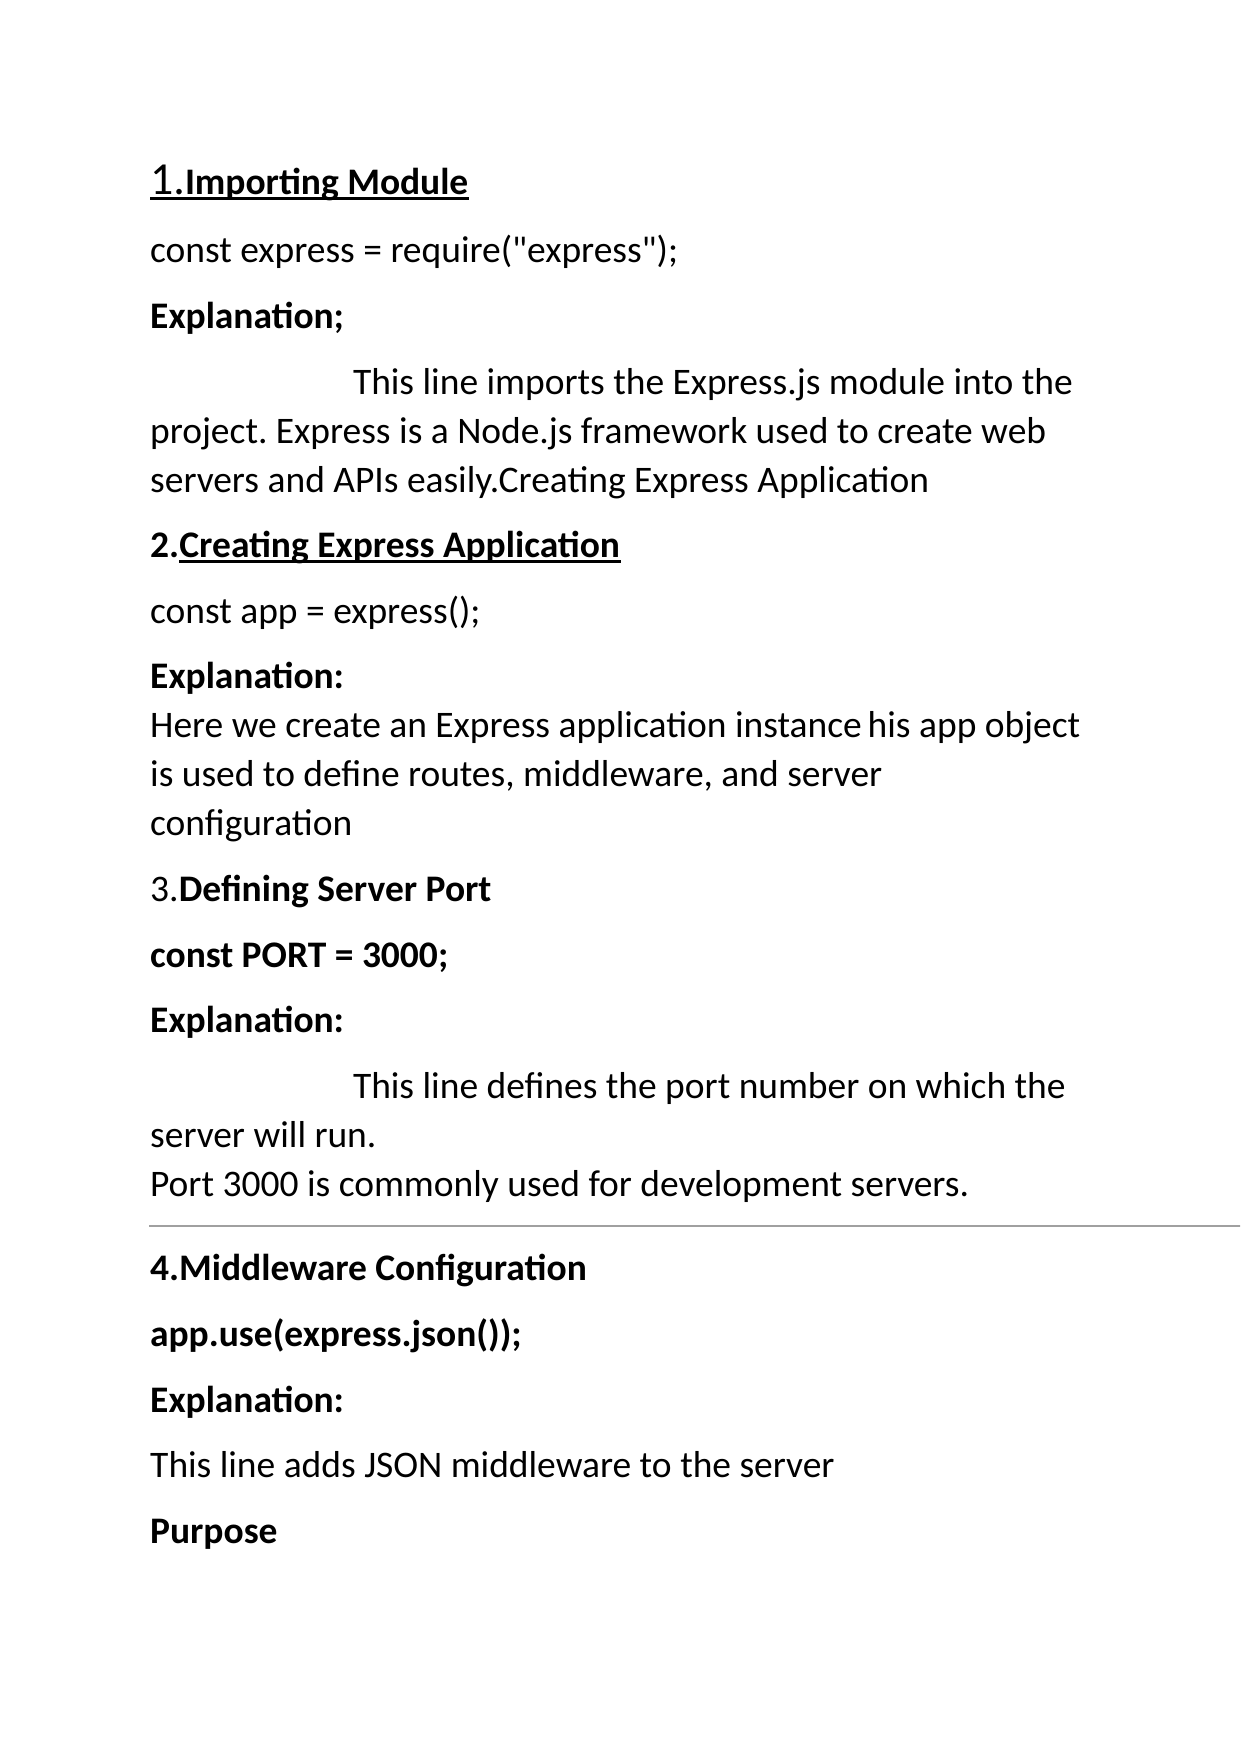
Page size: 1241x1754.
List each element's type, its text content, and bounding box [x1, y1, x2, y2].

text 2.Creating Express Application [150, 521, 1090, 567]
text 1.Importing Module [150, 150, 1090, 206]
text This line adds JSON middleware to the server [150, 1441, 1090, 1487]
text 3.Defining Server Port [150, 865, 1090, 911]
text This line imports the Express.js module into the project. Express is a Node.js framework used to create web servers and APIs easily.Creating Express Application [150, 358, 1090, 501]
text This line defines the port number on which the server will run. Port 3000 is commonly used for development servers. [150, 1062, 1090, 1206]
text Explanation: Here we create an Express application instance his app object is used to define routes, middleware, and server configuration [150, 652, 1090, 845]
text const express = require("express"); [150, 226, 1090, 272]
text Purpose [150, 1507, 1090, 1553]
text const app = express(); [150, 587, 1090, 633]
text app.use(express.json()); [150, 1310, 1090, 1356]
text 4.Middleware Configuration [150, 1244, 1090, 1290]
text Explanation; [150, 292, 1090, 338]
text Explanation: [150, 1376, 1090, 1421]
text Explanation: [150, 996, 1090, 1042]
text const PORT = 3000; [150, 931, 1090, 976]
